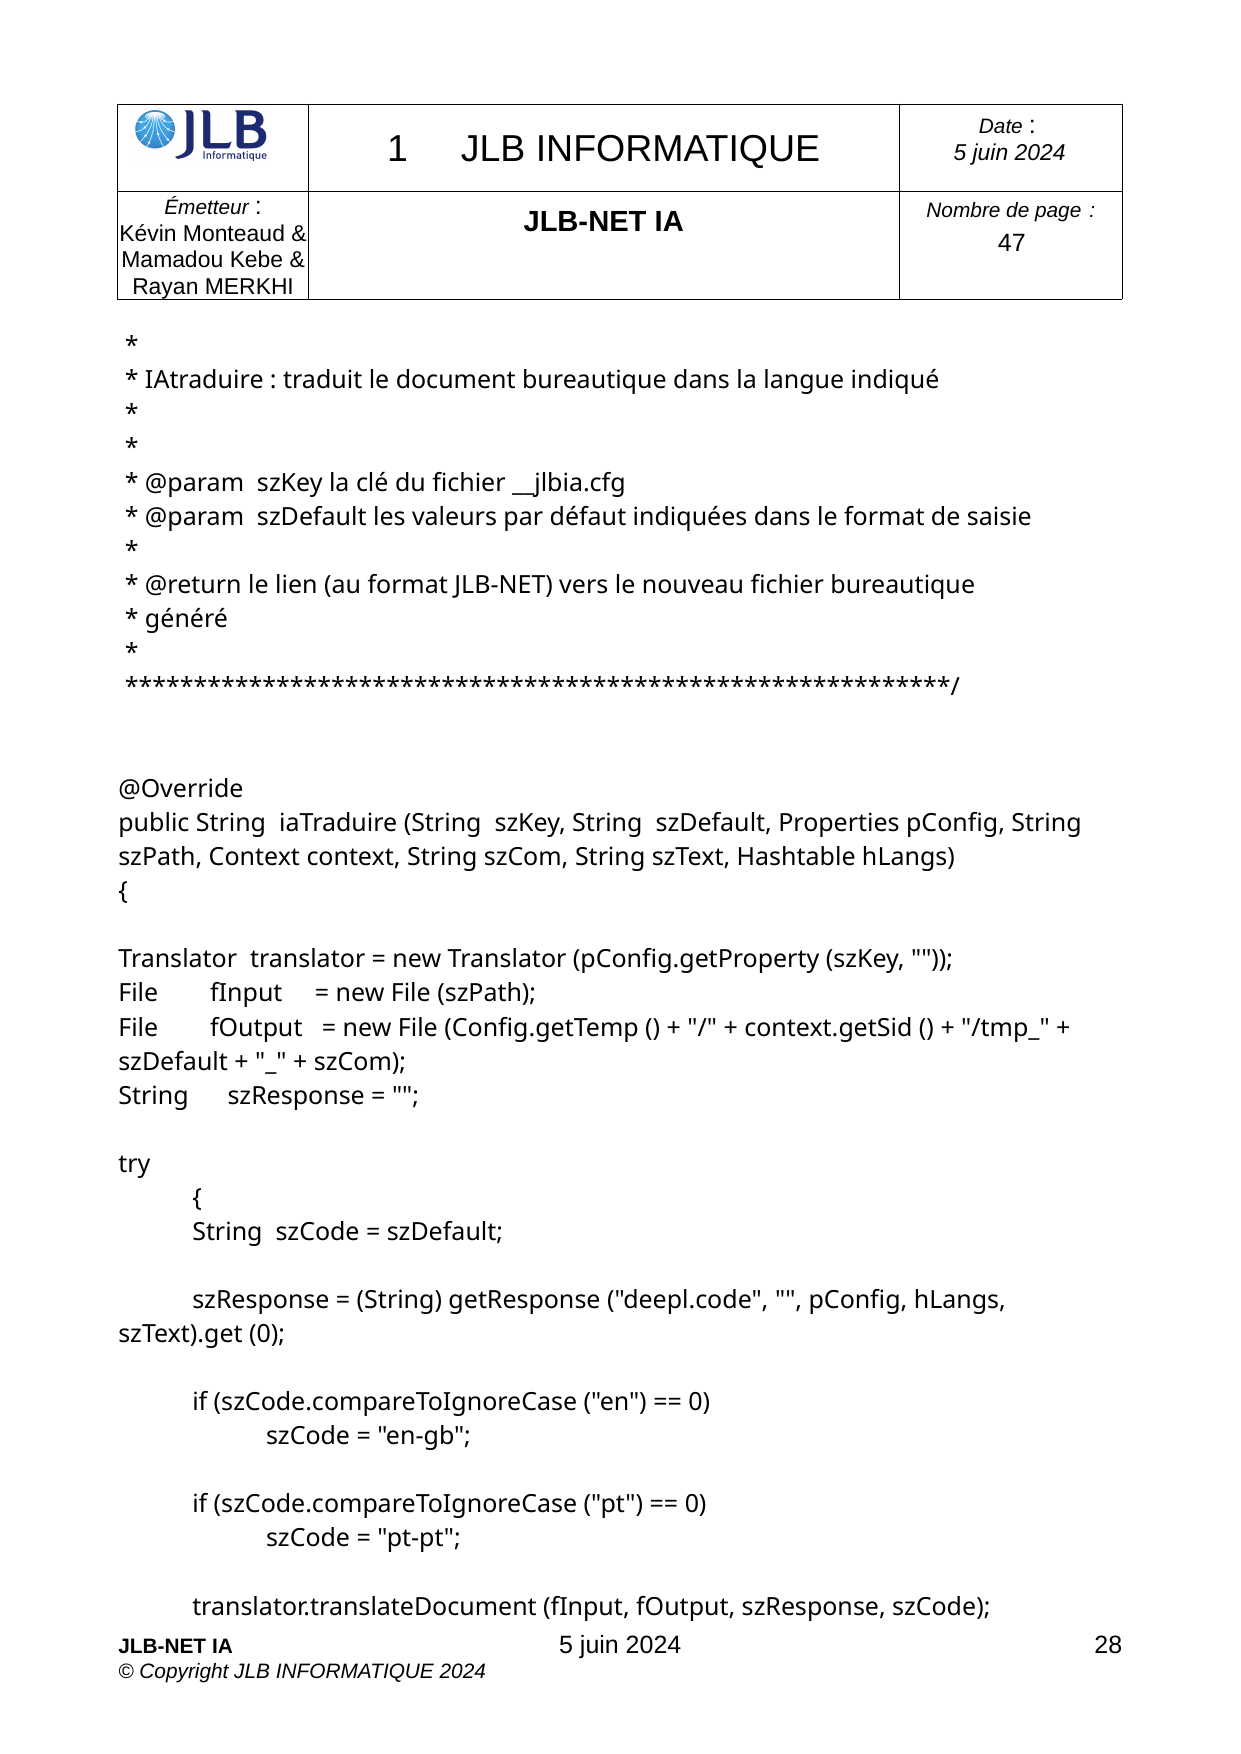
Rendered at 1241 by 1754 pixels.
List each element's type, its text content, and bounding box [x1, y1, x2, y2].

text * généré [118, 600, 1122, 634]
text * [118, 532, 1122, 566]
picture [133, 106, 269, 163]
text String szResponse = ""; [118, 1077, 1122, 1111]
text File fInput = new File (szPath); [118, 975, 1122, 1009]
text { [118, 873, 1122, 907]
text * [118, 396, 1122, 430]
text ************************************************************/ [118, 668, 1122, 703]
text * @param szKey la clé du fichier __jlbia.cfg [118, 464, 1122, 498]
text szCode = "pt-pt"; [118, 1520, 1122, 1554]
text File fOutput = new File (Config.getTemp () + "/" + context.getSid () + "/tmp_" + szDefault + "_" + szCom); [118, 1009, 1122, 1077]
text String szCode = szDefault; [118, 1213, 1122, 1248]
text @Override [118, 771, 1122, 805]
text translator.translateDocument (fInput, fOutput, szResponse, szCode); [118, 1588, 1122, 1622]
text { [118, 1179, 1122, 1213]
text * @return le lien (au format JLB-NET) vers le nouveau fichier bureautique [118, 566, 1122, 600]
text * IAtraduire : traduit le document bureautique dans la langue indiqué [118, 362, 1122, 396]
text * [118, 328, 1122, 362]
text Translator translator = new Translator (pConfig.getProperty (szKey, "")); [118, 941, 1122, 975]
text if (szCode.compareToIgnoreCase ("pt") == 0) [118, 1486, 1122, 1520]
text * [118, 634, 1122, 668]
text public String iaTraduire (String szKey, String szDefault, Properties pConfig, String szPath, Context context, String szCom, String szText, Hashtable hLangs) [118, 805, 1122, 873]
text * @param szDefault les valeurs par défaut indiquées dans le format de saisie [118, 498, 1122, 532]
text * [118, 430, 1122, 464]
text try [118, 1145, 1122, 1179]
text szCode = "en-gb"; [118, 1418, 1122, 1452]
text if (szCode.compareToIgnoreCase ("en") == 0) [118, 1384, 1122, 1418]
text szResponse = (String) getResponse ("deepl.code", "", pConfig, hLangs, szText).get (0); [118, 1282, 1122, 1350]
